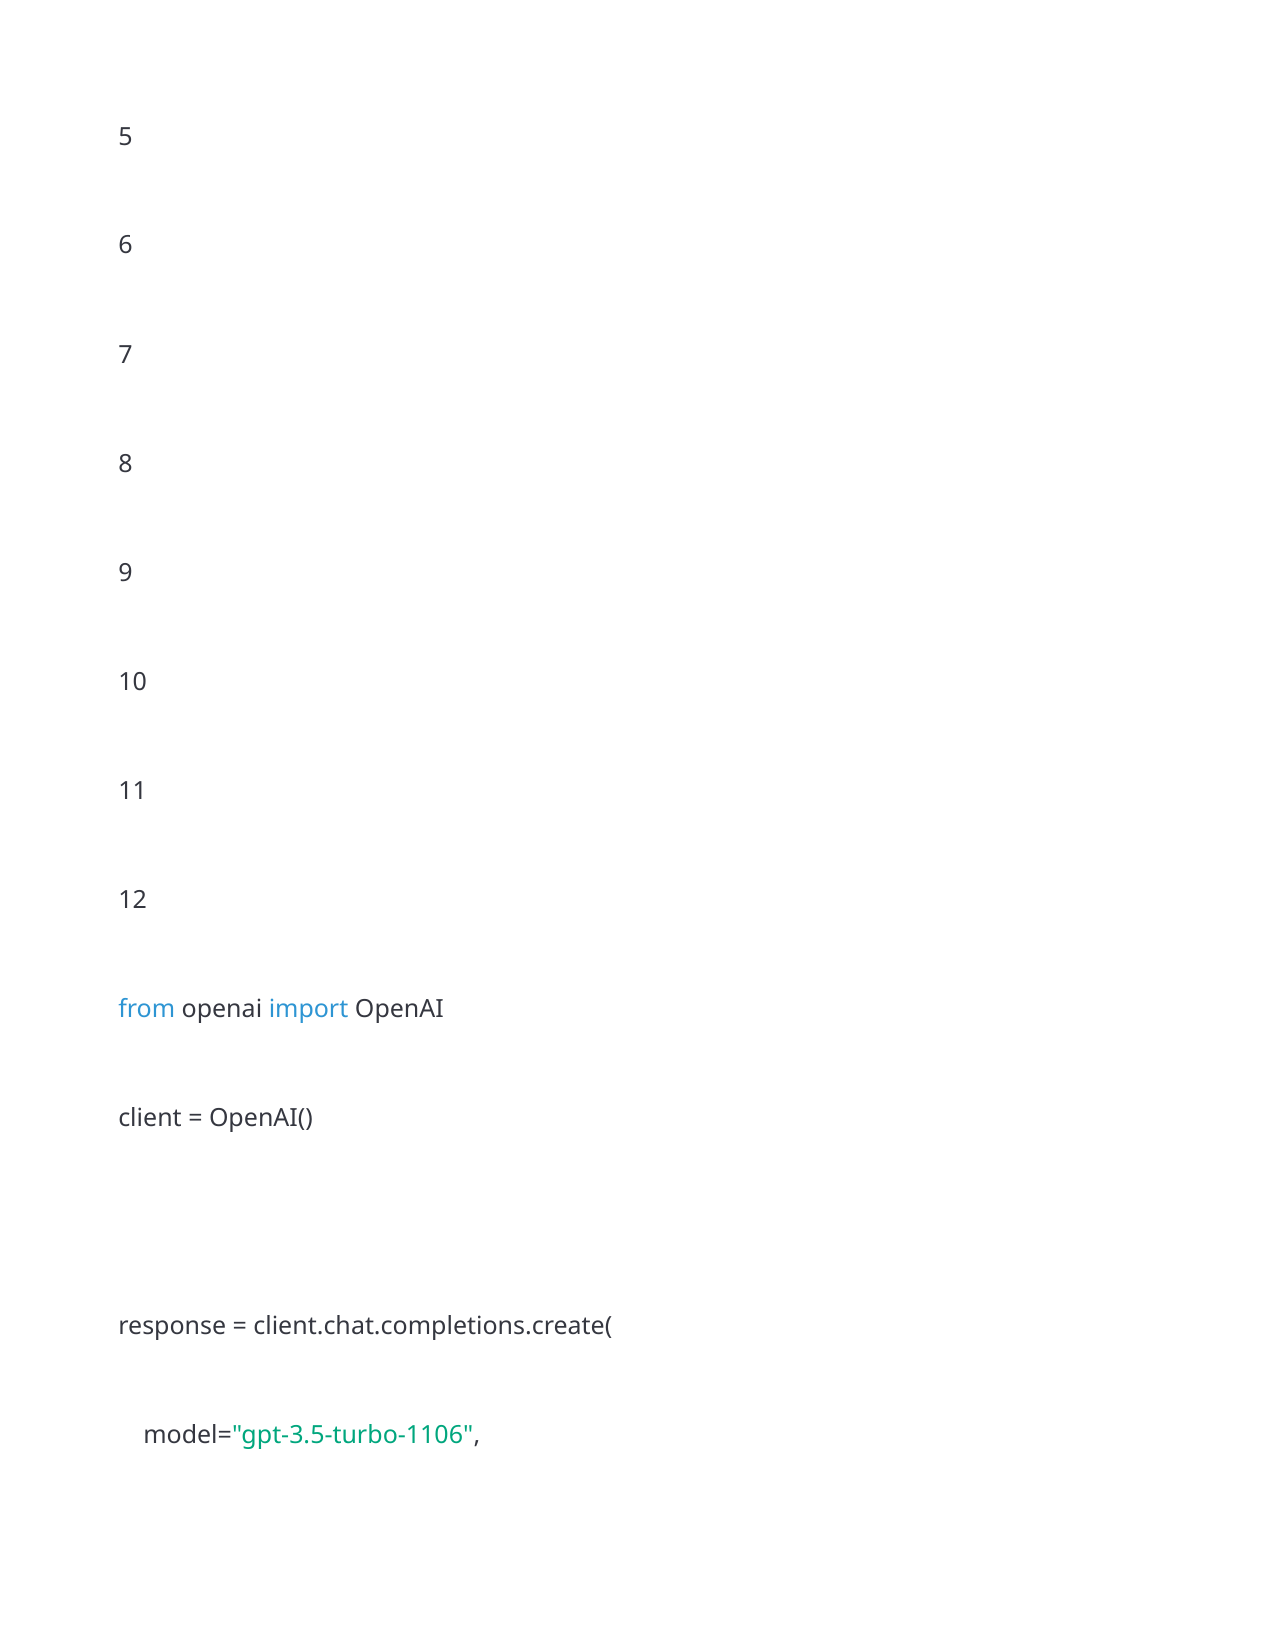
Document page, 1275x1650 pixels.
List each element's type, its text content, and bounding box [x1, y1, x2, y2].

text 12 [118, 882, 1157, 916]
text 10 [118, 663, 1157, 697]
text response = client.chat.completions.create( [118, 1307, 1157, 1341]
text 7 [118, 336, 1157, 370]
text from openai import OpenAI [118, 991, 1157, 1025]
text client = OpenAI() [118, 1100, 1157, 1134]
text 6 [118, 227, 1157, 261]
text 5 [118, 118, 1157, 152]
text model="gpt-3.5-turbo-1106", [118, 1416, 1157, 1451]
text 9 [118, 554, 1157, 588]
text 11 [118, 772, 1157, 807]
text 8 [118, 445, 1157, 479]
